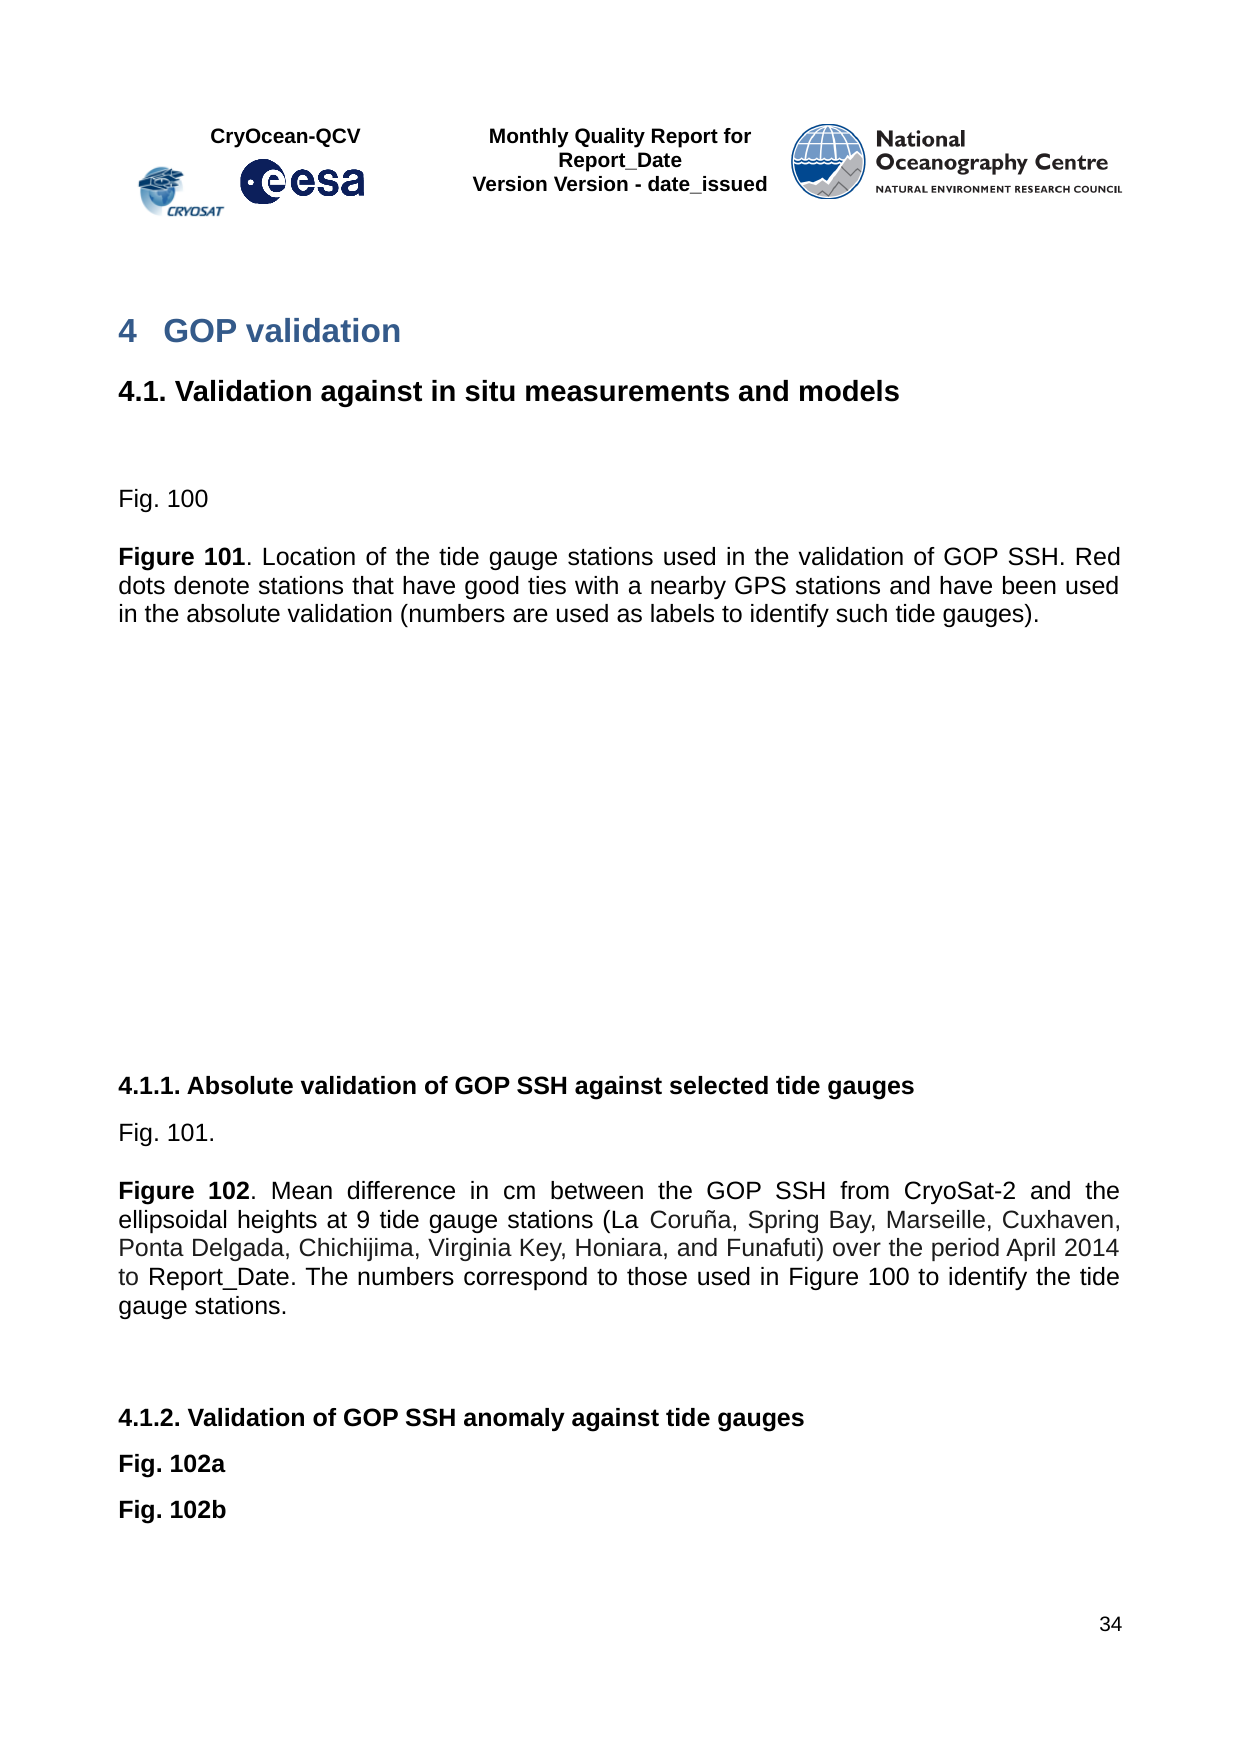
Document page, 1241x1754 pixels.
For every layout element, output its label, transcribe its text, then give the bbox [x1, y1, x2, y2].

text Fig. 102a [118, 1449, 1122, 1478]
text 4.1. Validation against in situ measurements and models [118, 374, 1122, 408]
text Figure 102. Mean difference in cm between the GOP SSH from CryoSat-2 and the ellipsoidal heights at 9 tide gauge stations (La Coruña, Spring Bay, Marseille, Cuxhaven, Ponta Delgada, Chichijima, Virginia Key, Honiara, and Funafuti) over the period April 2014 to Report_Date. The numbers correspond to those used in Figure 100 to identify the tide gauge stations. [118, 1176, 1122, 1319]
picture [118, 159, 364, 224]
text Fig. 100 [118, 484, 1122, 512]
text Fig. 102b [118, 1496, 1122, 1524]
text 4.1.2. Validation of GOP SSH anomaly against tide gauges [118, 1403, 1122, 1431]
subtitle GOP validation [118, 311, 1122, 349]
text Figure 101. Location of the tide gauge stations used in the validation of GOP SSH. Red dots denote stations that have good ties with a nearby GPS stations and have been used in the absolute validation (numbers are used as labels to identify such tide gauges). [118, 542, 1122, 628]
text 4.1.1. Absolute validation of GOP SSH against selected tide gauges [118, 1071, 1122, 1100]
text Fig. 101. [118, 1118, 1122, 1146]
